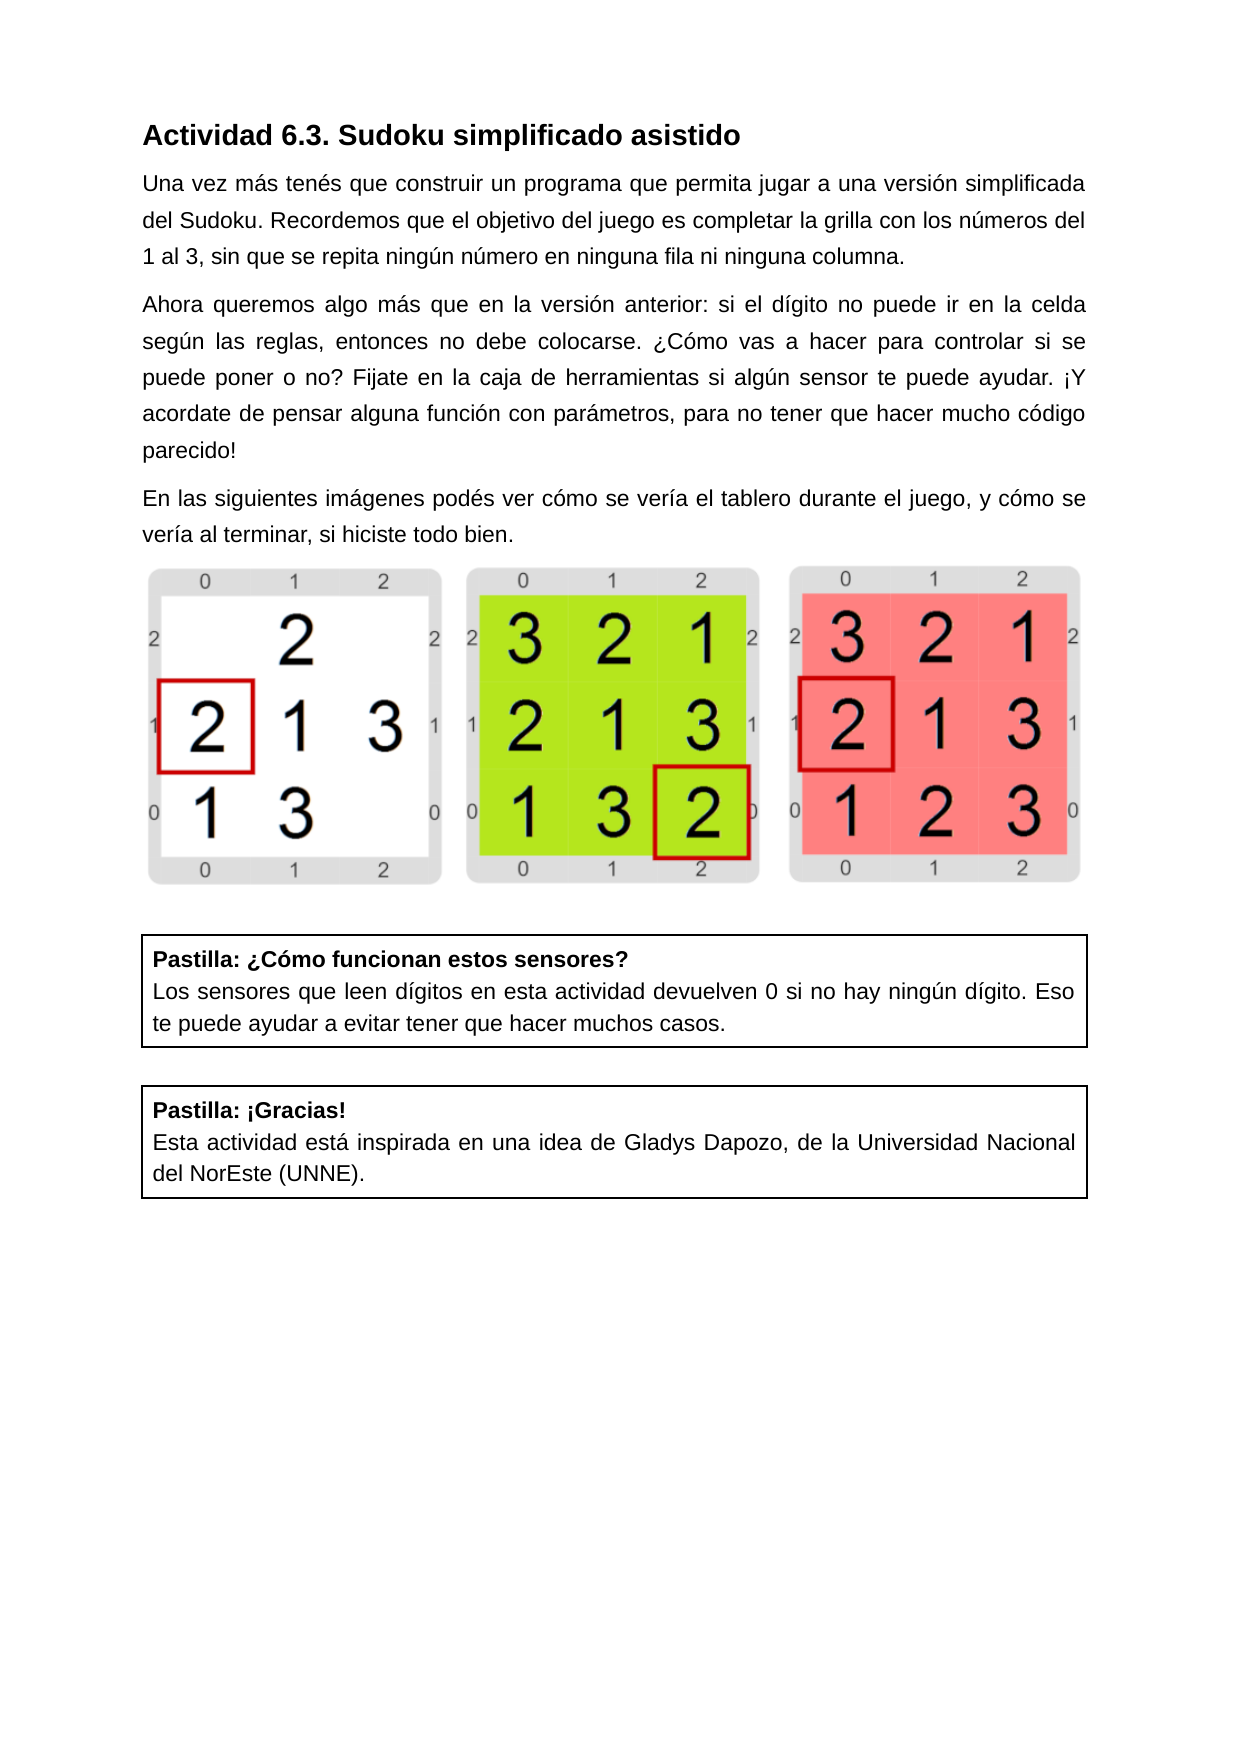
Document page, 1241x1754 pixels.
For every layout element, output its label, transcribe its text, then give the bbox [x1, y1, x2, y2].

text Actividad 6.3. Sudoku simplificado asistido [142, 118, 1087, 152]
text En las siguientes imágenes podés ver cómo se vería el tablero durante el juego, y cómo se vería al terminar, si hiciste todo bien. [142, 485, 1087, 548]
picture [145, 563, 446, 888]
picture [783, 563, 1084, 888]
table_header Pastilla: ¿Cómo funcionan estos sensores? Los sensores que leen dígitos en esta actividad devuelven 0 si no hay ningún dígito. Eso te puede ayudar a evitar tener que hacer muchos casos. [143, 936, 1086, 1046]
text Ahora queremos algo más que en la versión anterior: si el dígito no puede ir en la celda según las reglas, entonces no debe colocarse. ¿Cómo vas a hacer para controlar si se puede poner o no? Fijate en la caja de herramientas si algún sensor te puede ayudar. ¡Y acordate de pensar alguna función con parámetros, para no tener que hacer mucho código parecido! [142, 291, 1087, 463]
picture [464, 563, 765, 888]
table_header Pastilla: ¡Gracias! Esta actividad está inspirada en una idea de Gladys Dapozo, de la Universidad Nacional del NorEste (UNNE). [143, 1087, 1086, 1197]
text Una vez más tenés que construir un programa que permita jugar a una versión simplificada del Sudoku. Recordemos que el objetivo del juego es completar la grilla con los números del 1 al 3, sin que se repita ningún número en ninguna fila ni ninguna columna. [142, 170, 1087, 269]
